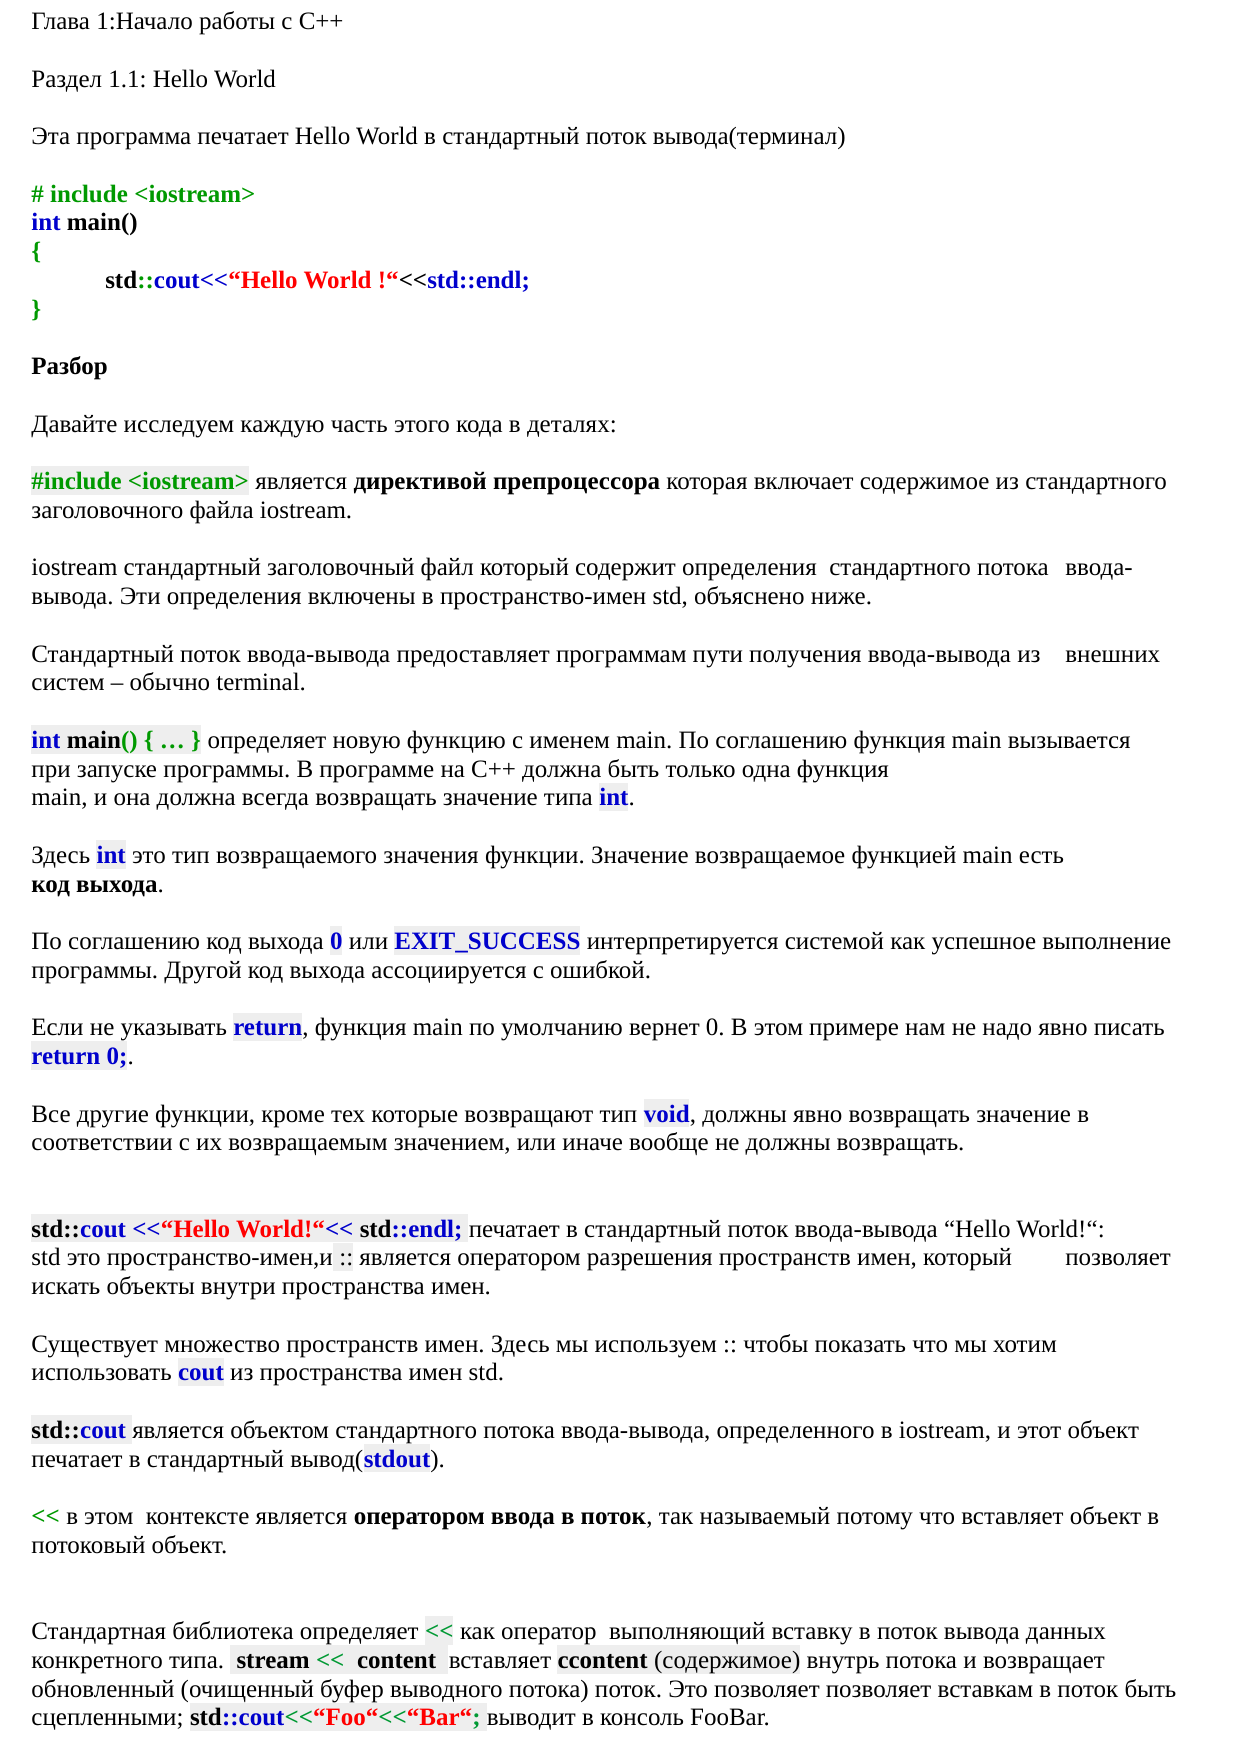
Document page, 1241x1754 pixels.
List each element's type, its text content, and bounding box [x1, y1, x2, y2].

text << в этом контексте является оператором ввода в поток, так называемый потому что вставляет объект в потоковый объект. [31, 1501, 1182, 1559]
text Здесь int это тип возвращаемого значения функции. Значение возвращаемое функцией main есть [31, 840, 1182, 869]
text #include <iostream> является директивой препроцессора которая включает содержимое из стандартного заголовочного файла iostream. [31, 466, 1182, 524]
text Все другие функции, кроме тех которые возвращают тип void, должны явно возвращать значение в [31, 1099, 1182, 1127]
text Существует множество пространств имен. Здесь мы используем :: чтобы показать что мы хотим использовать cout из пространства имен std. [31, 1329, 1182, 1386]
text std это пространство-имен,и :: является оператором разрешения пространств имен, который позволяет искать объекты внутри пространства имен. [31, 1242, 1182, 1300]
text сцепленными; std::cout<<“Foo“<<“Bar“; выводит в консоль FooBar. [31, 1702, 1182, 1731]
text Раздел 1.1: Hello World [31, 64, 1182, 92]
text iostream стандартный заголовочный файл который содержит определения стандартного потока ввода-вывода. Эти определения включены в пространство-имен std, объяснено ниже. [31, 552, 1182, 610]
text код выхода. [31, 869, 1182, 897]
text Эта программа печатает Hello World в стандартный поток вывода(терминал) [31, 121, 1182, 150]
text int main() { … } определяет новую функцию с именем main. По соглашению функция main вызывается при запуске программы. В программе на С++ должна быть только одна функция [31, 725, 1182, 782]
text По соглашению код выхода 0 или EXIT_SUCCESS интерпретируется системой как успешное выполнение программы. Другой код выхода ассоциируется с ошибкой. [31, 926, 1182, 984]
text { [31, 236, 1182, 265]
text # include <iostream> [31, 179, 1182, 207]
text Глава 1:Начало работы с С++ [31, 6, 1182, 35]
text соответствии с их возвращаемым значением, или иначе вообще не должны возвращать. [31, 1127, 1182, 1156]
text } [31, 294, 1182, 322]
text Давайте исследуем каждую часть этого кода в деталях: [31, 409, 1182, 437]
text Разбор [31, 351, 1182, 380]
text Стандартный поток ввода-вывода предоставляет программам пути получения ввода-вывода из внешних систем – обычно terminal. [31, 639, 1182, 696]
text main, и она должна всегда возвращать значение типа int. [31, 782, 1182, 811]
text Если не указывать return, функция main по умолчанию вернет 0. В этом примере нам не надо явно писать return 0;. [31, 1012, 1182, 1070]
text Стандартная библиотека определяет << как оператор выполняющий вставку в поток вывода данных конкретного типа. stream << content вставляет сcontent (содержимое) внутрь потока и возвращает обновленный (очищенный буфер выводного потока) поток. Это позволяет позволяет вставкам в поток быть [31, 1616, 1182, 1702]
text std::cout является объектом стандартного потока ввода-вывода, определенного в iostream, и этот объект печатает в стандартный вывод(stdout). [31, 1415, 1182, 1472]
text std::cout <<“Hello World!“<< std::endl; печатает в стандартный поток ввода-вывода “Hello World!“: [31, 1214, 1182, 1242]
text std::cout<<“Hello World !“<<std::endl; [31, 265, 1182, 294]
text int main() [31, 207, 1182, 236]
